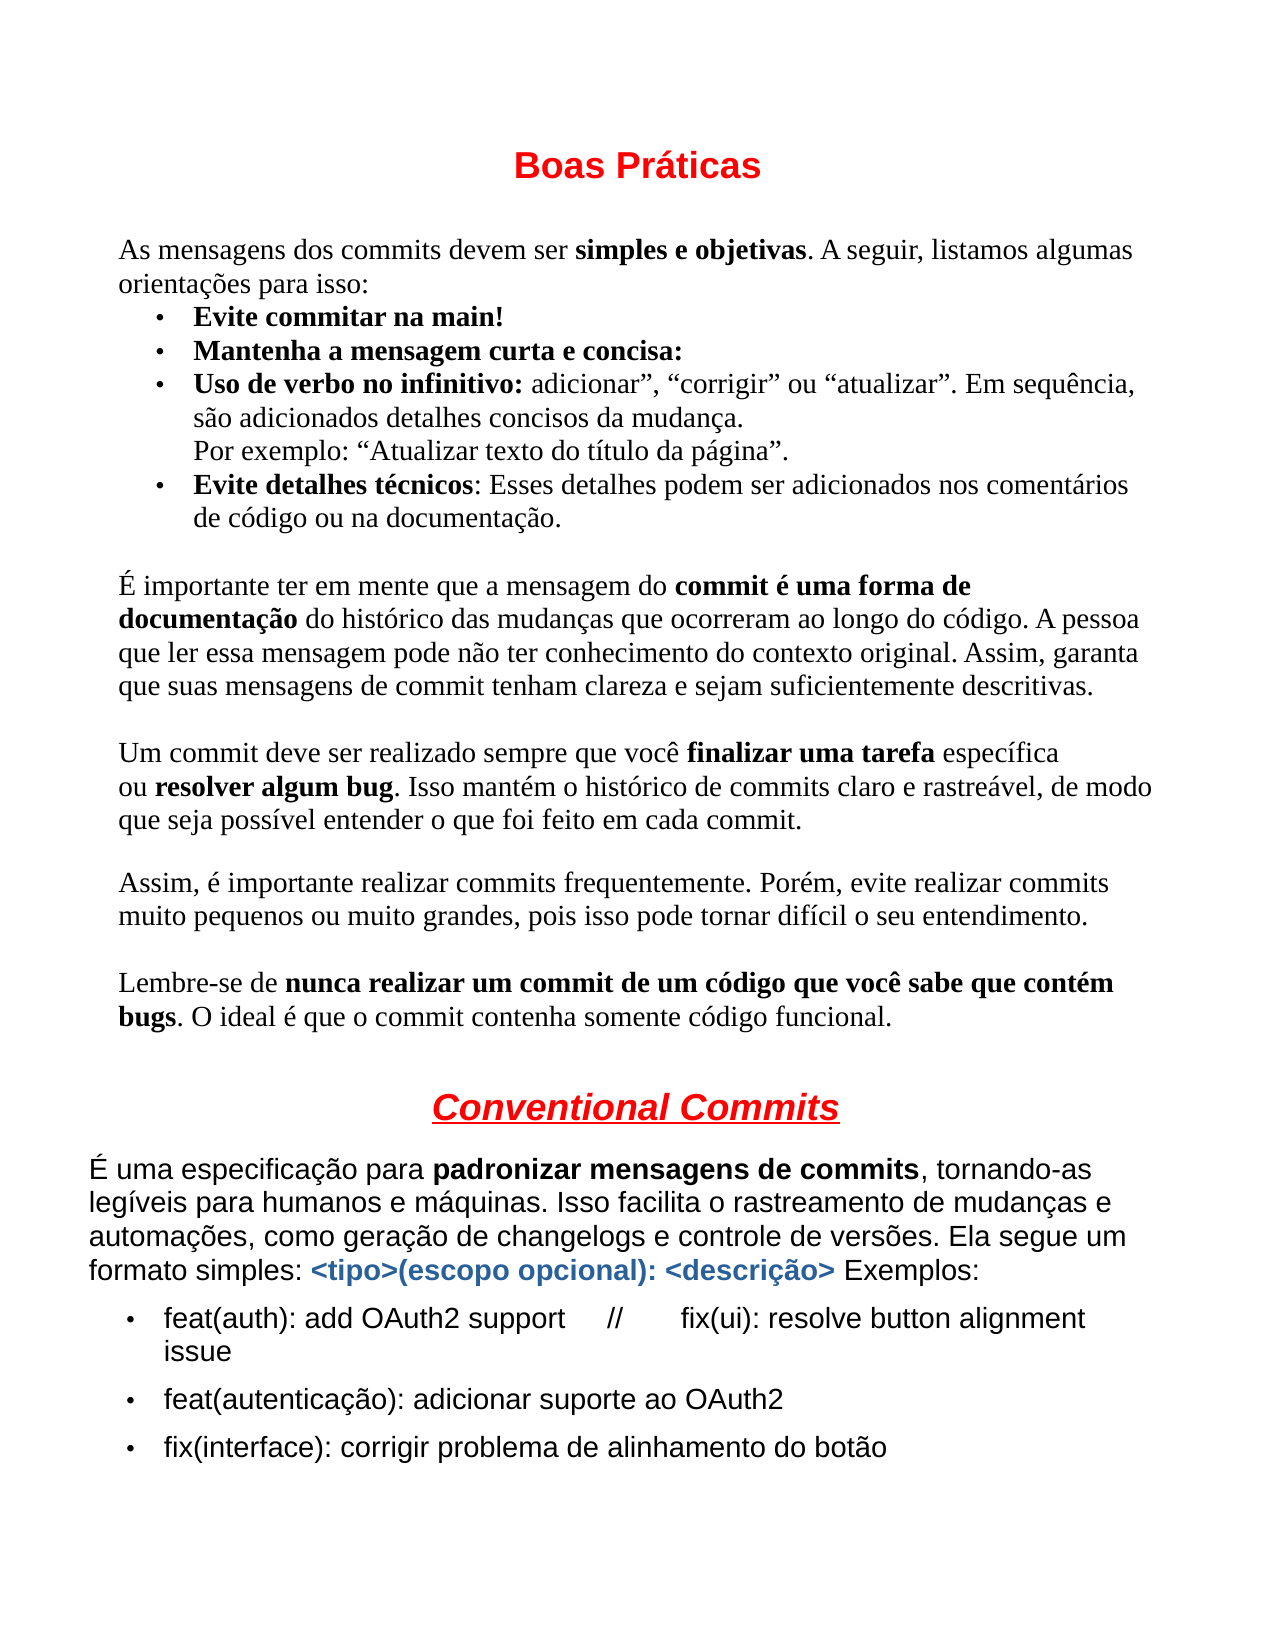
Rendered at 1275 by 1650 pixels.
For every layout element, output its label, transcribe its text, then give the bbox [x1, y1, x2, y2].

text Um commit deve ser realizado sempre que você finalizar uma tarefa específica ou resolver algum bug. Isso mantém o histórico de commits claro e rastreável, de modo que seja possível entender o que foi feito em cada commit. [118, 735, 1157, 836]
list feat(autenticação): adicionar suporte ao OAuth2 [126, 1382, 1157, 1416]
text É importante ter em mente que a mensagem do commit é uma forma de documentação do histórico das mudanças que ocorreram ao longo do código. A pessoa que ler essa mensagem pode não ter conhecimento do contexto original. Assim, garanta que suas mensagens de commit tenham clareza e sejam suficientemente descritivas. [118, 568, 1157, 702]
list Evite detalhes técnicos: Esses detalhes podem ser adicionados nos comentários de código ou na documentação. [156, 467, 1157, 534]
list Mantenha a mensagem curta e concisa: [156, 333, 1157, 366]
text Assim, é importante realizar commits frequentemente. Porém, evite realizar commits muito pequenos ou muito grandes, pois isso pode tornar difícil o seu entendimento. [118, 865, 1157, 932]
list Evite commitar na main! [156, 299, 1157, 333]
list feat(auth): add OAuth2 support // fix(ui): resolve button alignment issue [126, 1301, 1157, 1368]
subtitle Boas Práticas [118, 143, 1157, 186]
list fix(interface): corrigir problema de alinhamento do botão [126, 1430, 1157, 1464]
subtitle Conventional Commits [118, 1085, 1157, 1128]
text É uma especificação para padronizar mensagens de commits, tornando-as legíveis para humanos e máquinas. Isso facilita o rastreamento de mudanças e automações, como geração de changelogs e controle de versões. Ela segue um formato simples: <tipo>(escopo opcional): <descrição> Exemplos: [89, 1152, 1198, 1286]
list Uso de verbo no infinitivo: adicionar”, “corrigir” ou “atualizar”. Em sequência, são adicionados detalhes concisos da mudança. Por exemplo: “Atualizar texto do título da página”. [156, 366, 1157, 467]
text As mensagens dos commits devem ser simples e objetivas. A seguir, listamos algumas orientações para isso: [118, 232, 1157, 299]
text Lembre-se de nunca realizar um commit de um código que você sabe que contém bugs. O ideal é que o commit contenha somente código funcional. [118, 965, 1157, 1032]
